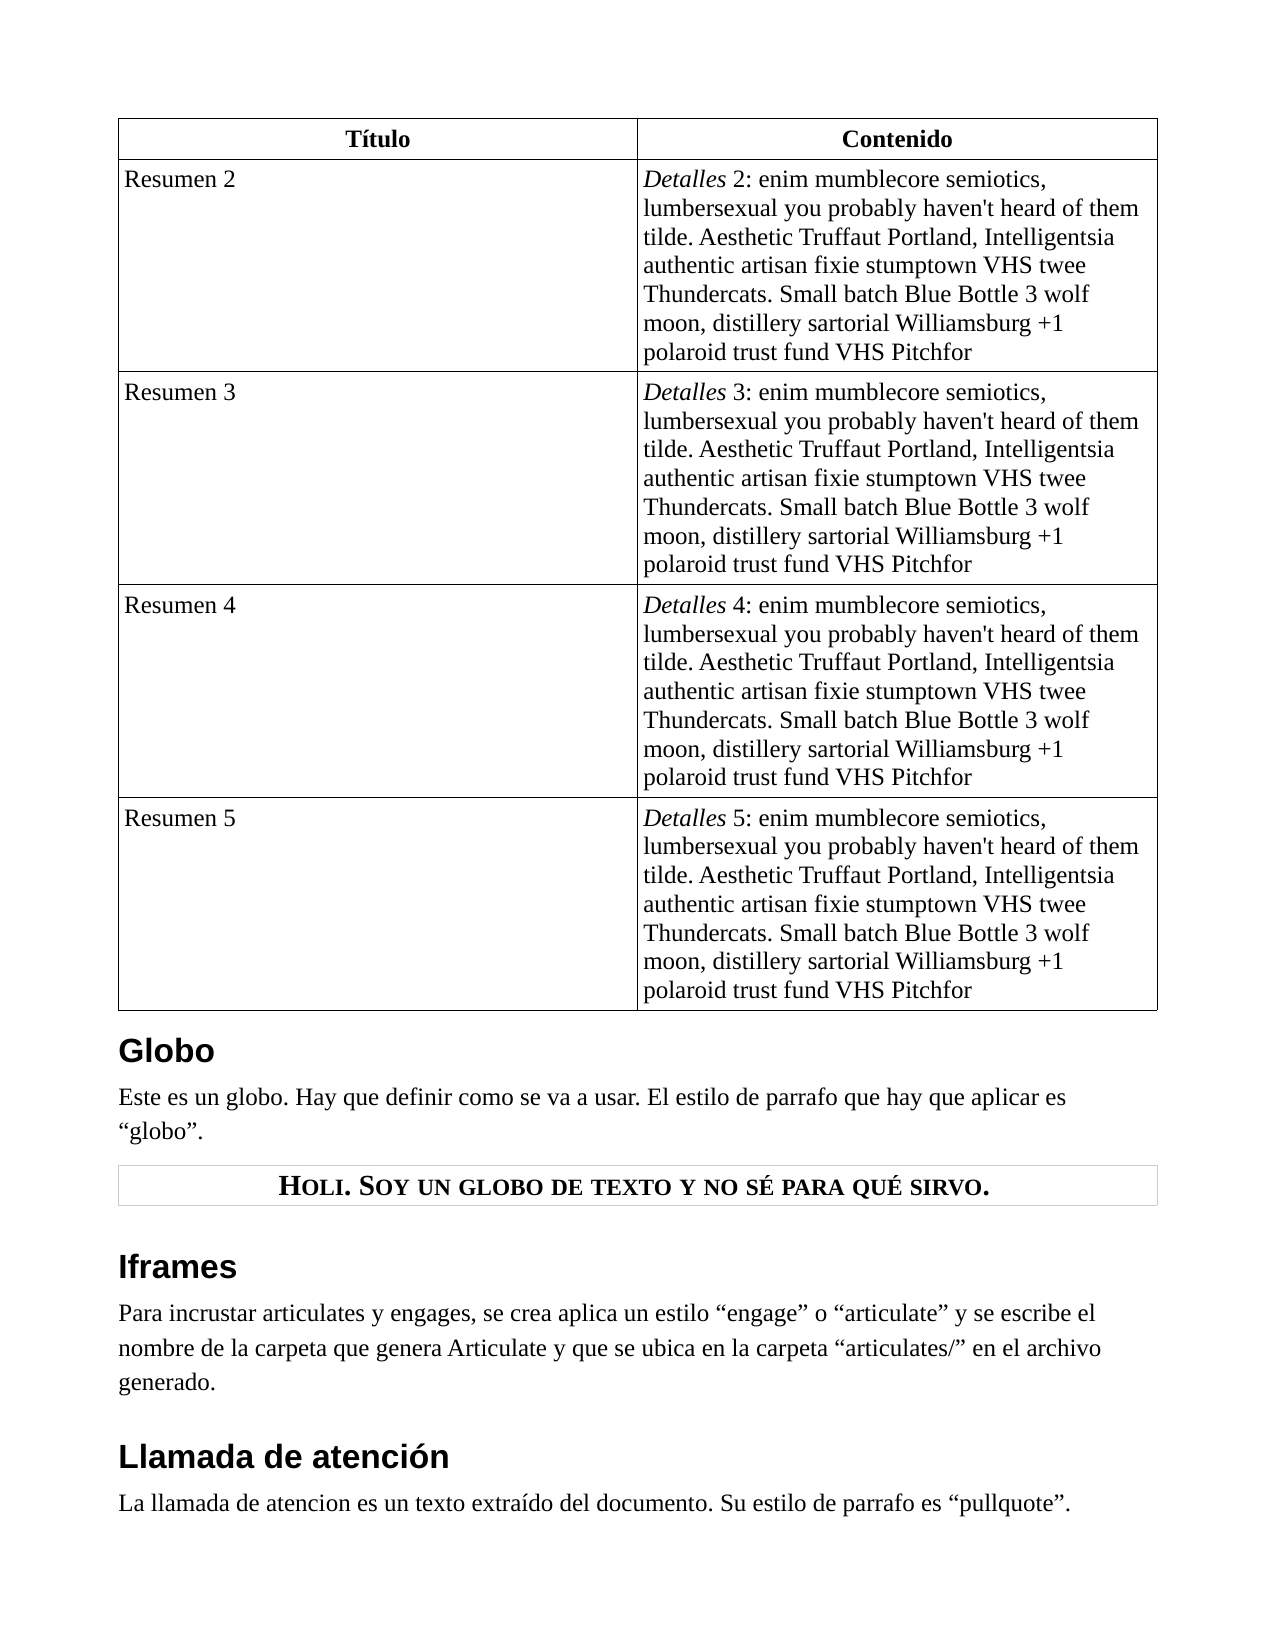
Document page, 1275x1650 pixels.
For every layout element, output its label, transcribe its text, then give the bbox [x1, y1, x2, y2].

subtitle Llamada de atención [118, 1437, 1157, 1476]
text Holi. Soy un globo de texto y no sé para qué sirvo. [119, 1166, 1157, 1205]
subtitle Globo [118, 1031, 1157, 1069]
table_header Contenido [638, 119, 1157, 158]
subtitle Iframes [118, 1247, 1157, 1286]
text Este es un globo. Hay que definir como se va a usar. El estilo de parrafo que hay que aplicar es “globo”. [118, 1082, 1157, 1145]
text La llamada de atencion es un texto extraído del documento. Su estilo de parrafo es “pullquote”. [118, 1488, 1157, 1517]
table_cell Resumen 3 [119, 372, 637, 584]
text Para incrustar articulates y engages, se crea aplica un estilo “engage” o “articulate” y se escribe el nombre de la carpeta que genera Articulate y que se ubica en la carpeta “articulates/” en el archivo generado. [118, 1298, 1157, 1396]
table_cell Detalles 4: enim mumblecore semiotics, lumbersexual you probably haven't heard of them tilde. Aesthetic Truffaut Portland, Intelligentsia authentic artisan fixie stumptown VHS twee Thundercats. Small batch Blue Bottle 3 wolf moon, distillery sartorial Williamsburg +1 polaroid trust fund VHS Pitchfor [638, 585, 1157, 797]
table_cell Resumen 4 [119, 585, 637, 797]
table_cell Detalles 5: enim mumblecore semiotics, lumbersexual you probably haven't heard of them tilde. Aesthetic Truffaut Portland, Intelligentsia authentic artisan fixie stumptown VHS twee Thundercats. Small batch Blue Bottle 3 wolf moon, distillery sartorial Williamsburg +1 polaroid trust fund VHS Pitchfor [638, 798, 1157, 1010]
table_cell Resumen 2 [119, 160, 637, 371]
table_cell Detalles 3: enim mumblecore semiotics, lumbersexual you probably haven't heard of them tilde. Aesthetic Truffaut Portland, Intelligentsia authentic artisan fixie stumptown VHS twee Thundercats. Small batch Blue Bottle 3 wolf moon, distillery sartorial Williamsburg +1 polaroid trust fund VHS Pitchfor [638, 372, 1157, 584]
table_cell Detalles 2: enim mumblecore semiotics, lumbersexual you probably haven't heard of them tilde. Aesthetic Truffaut Portland, Intelligentsia authentic artisan fixie stumptown VHS twee Thundercats. Small batch Blue Bottle 3 wolf moon, distillery sartorial Williamsburg +1 polaroid trust fund VHS Pitchfor [638, 160, 1157, 371]
table_header Título [119, 119, 637, 158]
table_cell Resumen 5 [119, 798, 637, 1010]
